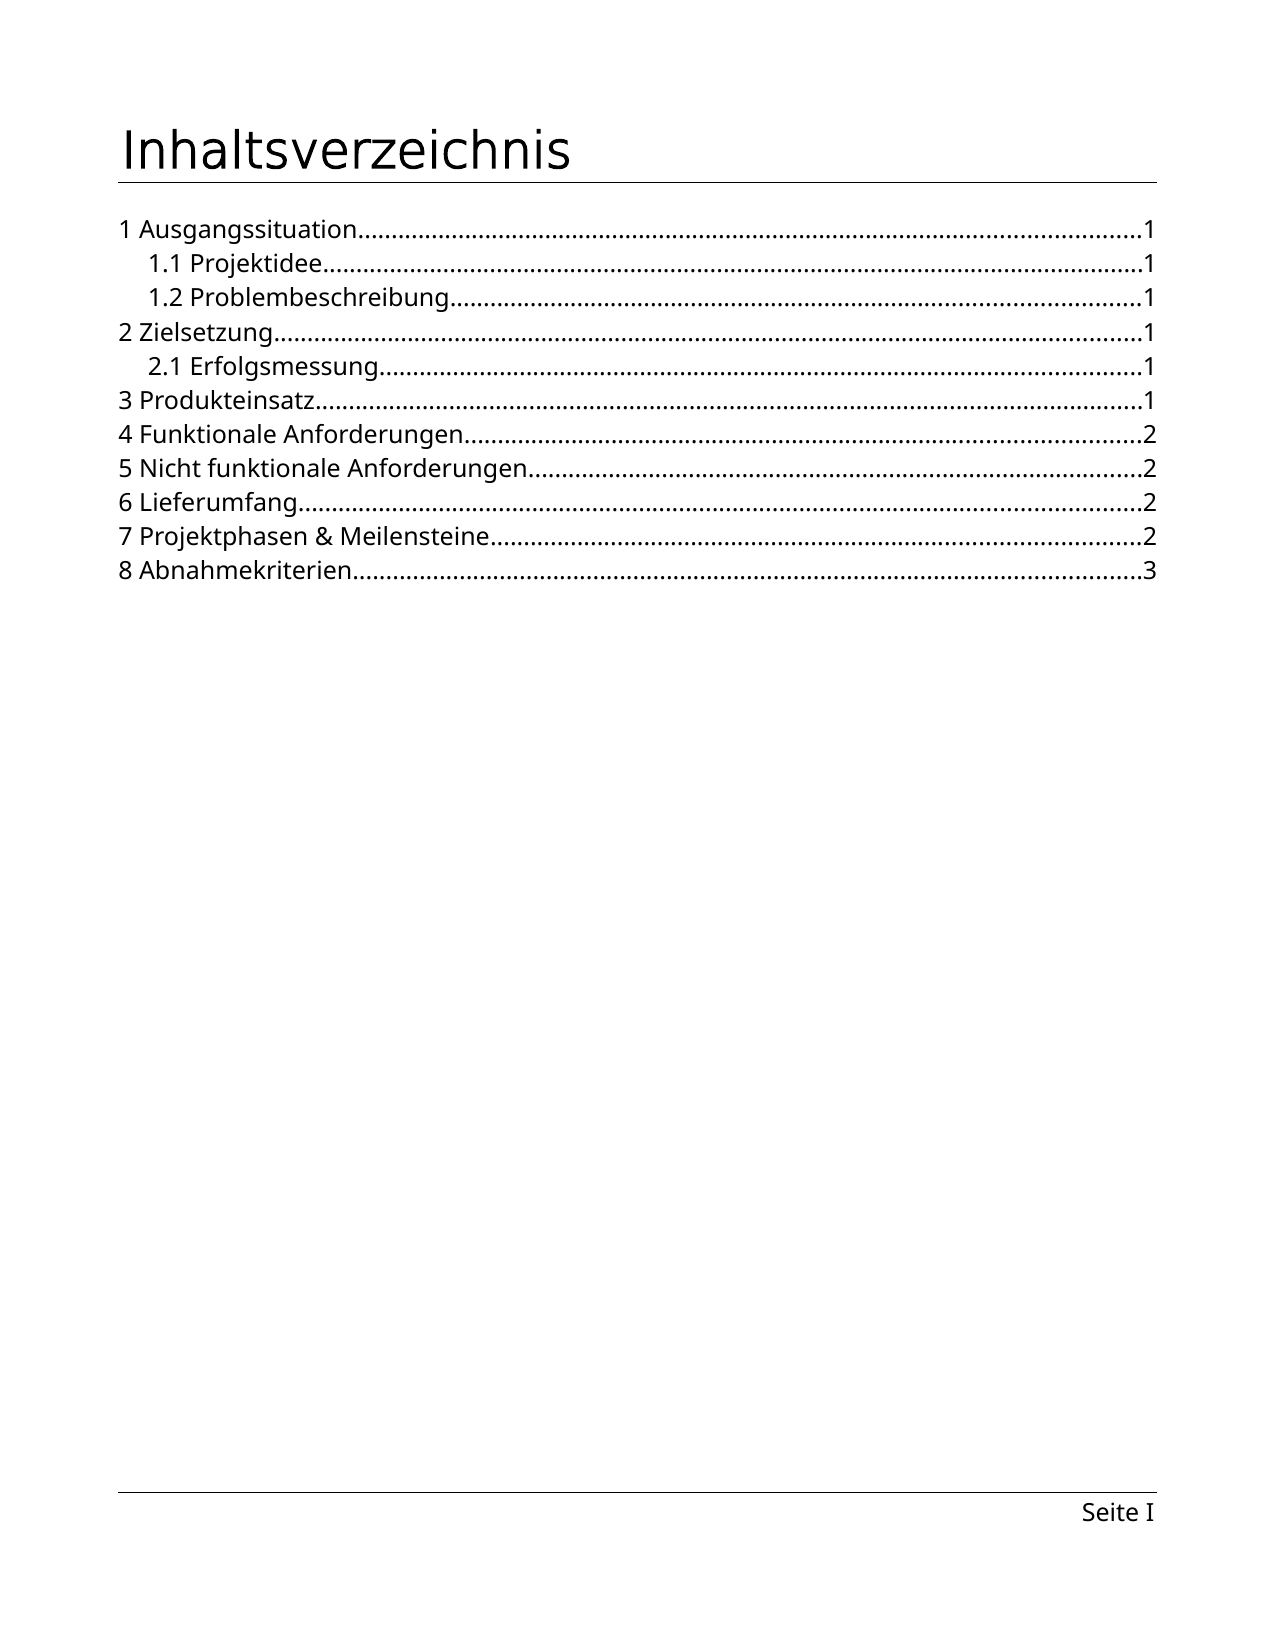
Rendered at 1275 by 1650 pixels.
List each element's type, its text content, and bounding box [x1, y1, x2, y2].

text 1 Ausgangssituation 1 [118, 212, 1157, 246]
text 6 Lieferumfang 2 [118, 484, 1157, 518]
text 1.2 Problembeschreibung 1 [148, 280, 1157, 314]
text 4 Funktionale Anforderungen 2 [118, 416, 1157, 450]
text 2.1 Erfolgsmessung 1 [148, 348, 1157, 382]
text 1.1 Projektidee 1 [148, 246, 1157, 280]
text 8 Abnahmekriterien 3 [118, 553, 1157, 587]
text 3 Produkteinsatz 1 [118, 382, 1157, 416]
text 7 Projektphasen & Meilensteine 2 [118, 518, 1157, 553]
text 5 Nicht funktionale Anforderungen 2 [118, 450, 1157, 484]
text 2 Zielsetzung 1 [118, 314, 1157, 348]
